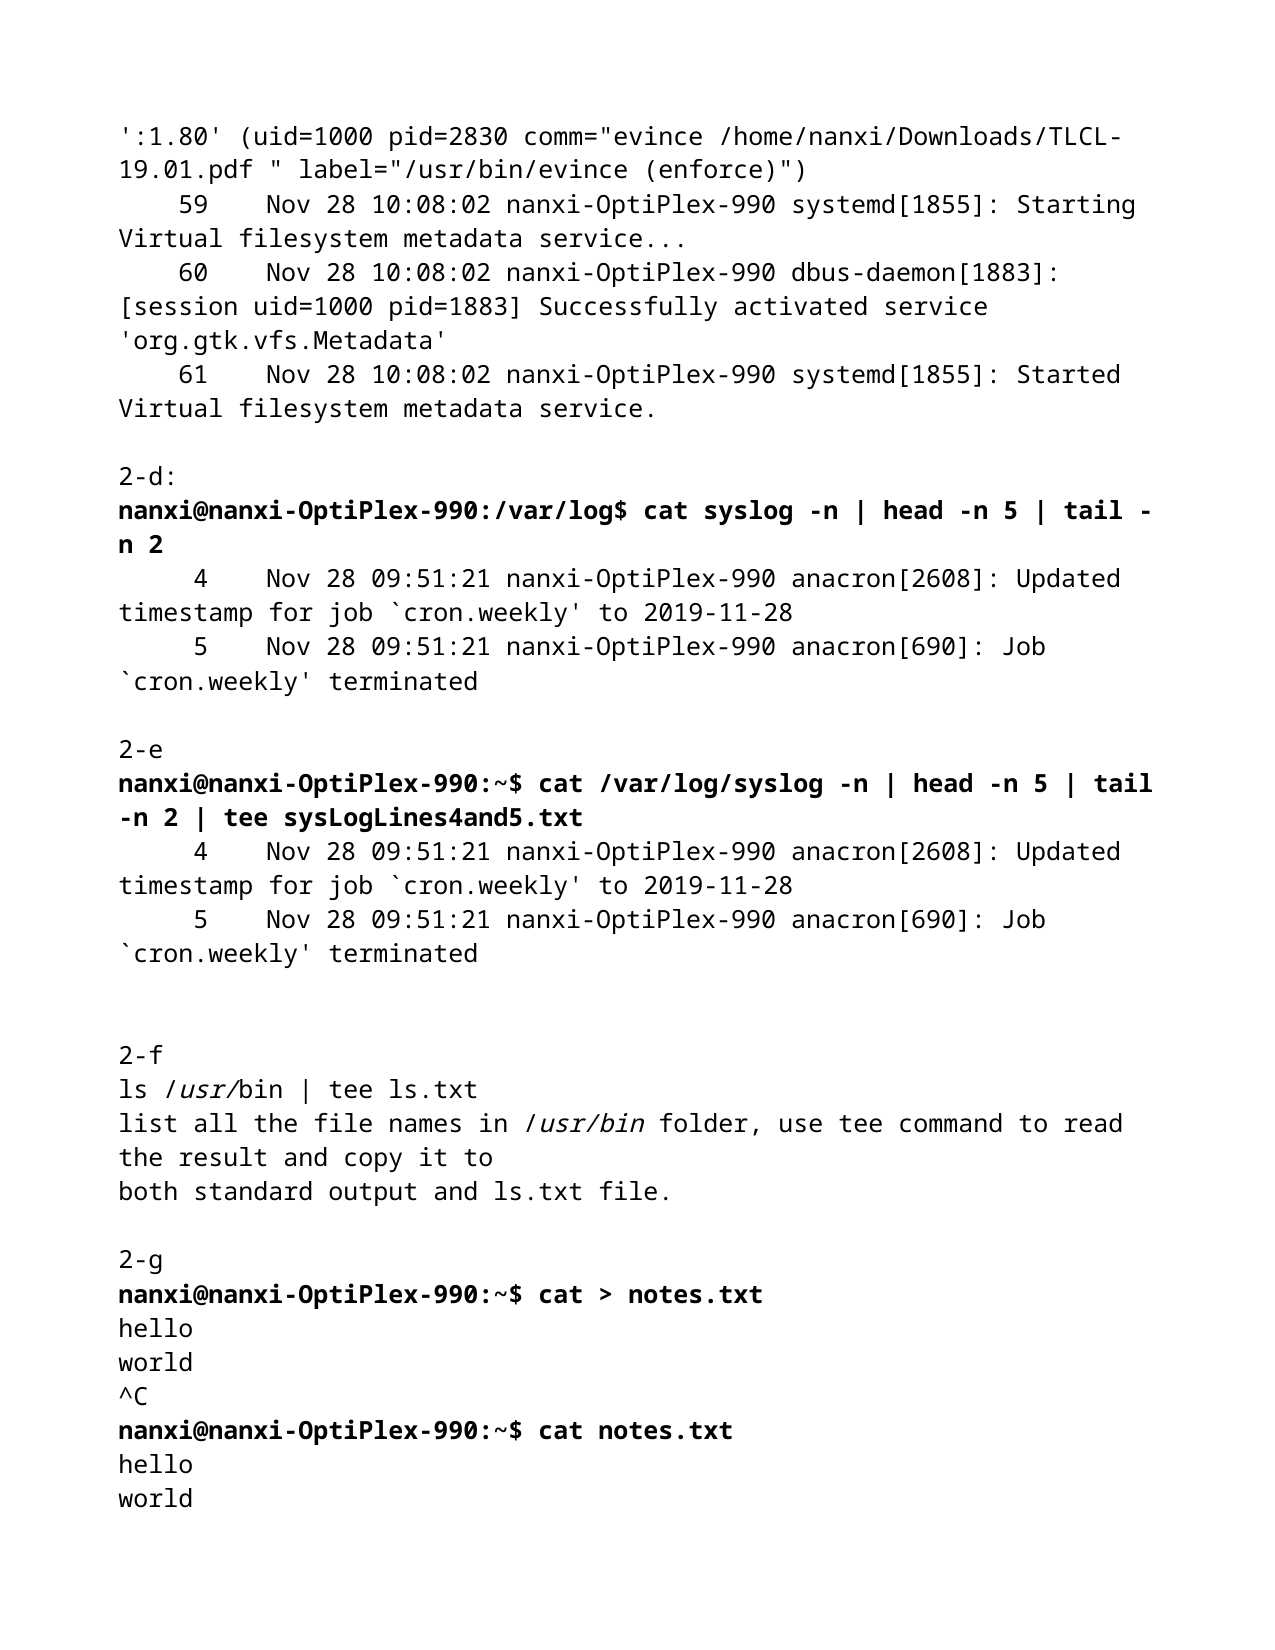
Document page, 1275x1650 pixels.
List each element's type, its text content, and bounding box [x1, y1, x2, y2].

text hello [118, 1310, 1157, 1344]
text list all the file names in /usr/bin folder, use tee command to read the result and copy it to [118, 1106, 1157, 1174]
text 4 Nov 28 09:51:21 nanxi-OptiPlex-990 anacron[2608]: Updated timestamp for job `cron.weekly' to 2019-11-28 [118, 561, 1157, 629]
text 5 Nov 28 09:51:21 nanxi-OptiPlex-990 anacron[690]: Job `cron.weekly' terminated [118, 902, 1157, 970]
text both standard output and ls.txt file. [118, 1174, 1157, 1208]
text 60 Nov 28 10:08:02 nanxi-OptiPlex-990 dbus-daemon[1883]: [session uid=1000 pid=1883] Successfully activated service 'org.gtk.vfs.Metadata' [118, 254, 1157, 357]
text 61 Nov 28 10:08:02 nanxi-OptiPlex-990 systemd[1855]: Started Virtual filesystem metadata service. [118, 357, 1157, 425]
text world [118, 1344, 1157, 1378]
text hello [118, 1447, 1157, 1481]
text ^C [118, 1378, 1157, 1412]
text nanxi@nanxi-OptiPlex-990:~$ cat /var/log/syslog -n | head -n 5 | tail -n 2 | tee sysLogLines4and5.txt [118, 765, 1157, 833]
text 4 Nov 28 09:51:21 nanxi-OptiPlex-990 anacron[2608]: Updated timestamp for job `cron.weekly' to 2019-11-28 [118, 833, 1157, 902]
text world [118, 1481, 1157, 1515]
text 5 Nov 28 09:51:21 nanxi-OptiPlex-990 anacron[690]: Job `cron.weekly' terminated [118, 629, 1157, 697]
text 2-g [118, 1242, 1157, 1276]
text 2-f [118, 1038, 1157, 1072]
text nanxi@nanxi-OptiPlex-990:~$ cat > notes.txt [118, 1276, 1157, 1310]
text nanxi@nanxi-OptiPlex-990:~$ cat notes.txt [118, 1412, 1157, 1447]
text 59 Nov 28 10:08:02 nanxi-OptiPlex-990 systemd[1855]: Starting Virtual filesystem metadata service... [118, 186, 1157, 254]
text ':1.80' (uid=1000 pid=2830 comm="evince /home/nanxi/Downloads/TLCL-19.01.pdf " label="/usr/bin/evince (enforce)") [118, 118, 1157, 186]
text 2-d: [118, 459, 1157, 493]
text 2-e [118, 731, 1157, 765]
text ls /usr/bin | tee ls.txt [118, 1072, 1157, 1106]
text nanxi@nanxi-OptiPlex-990:/var/log$ cat syslog -n | head -n 5 | tail -n 2 [118, 493, 1157, 561]
